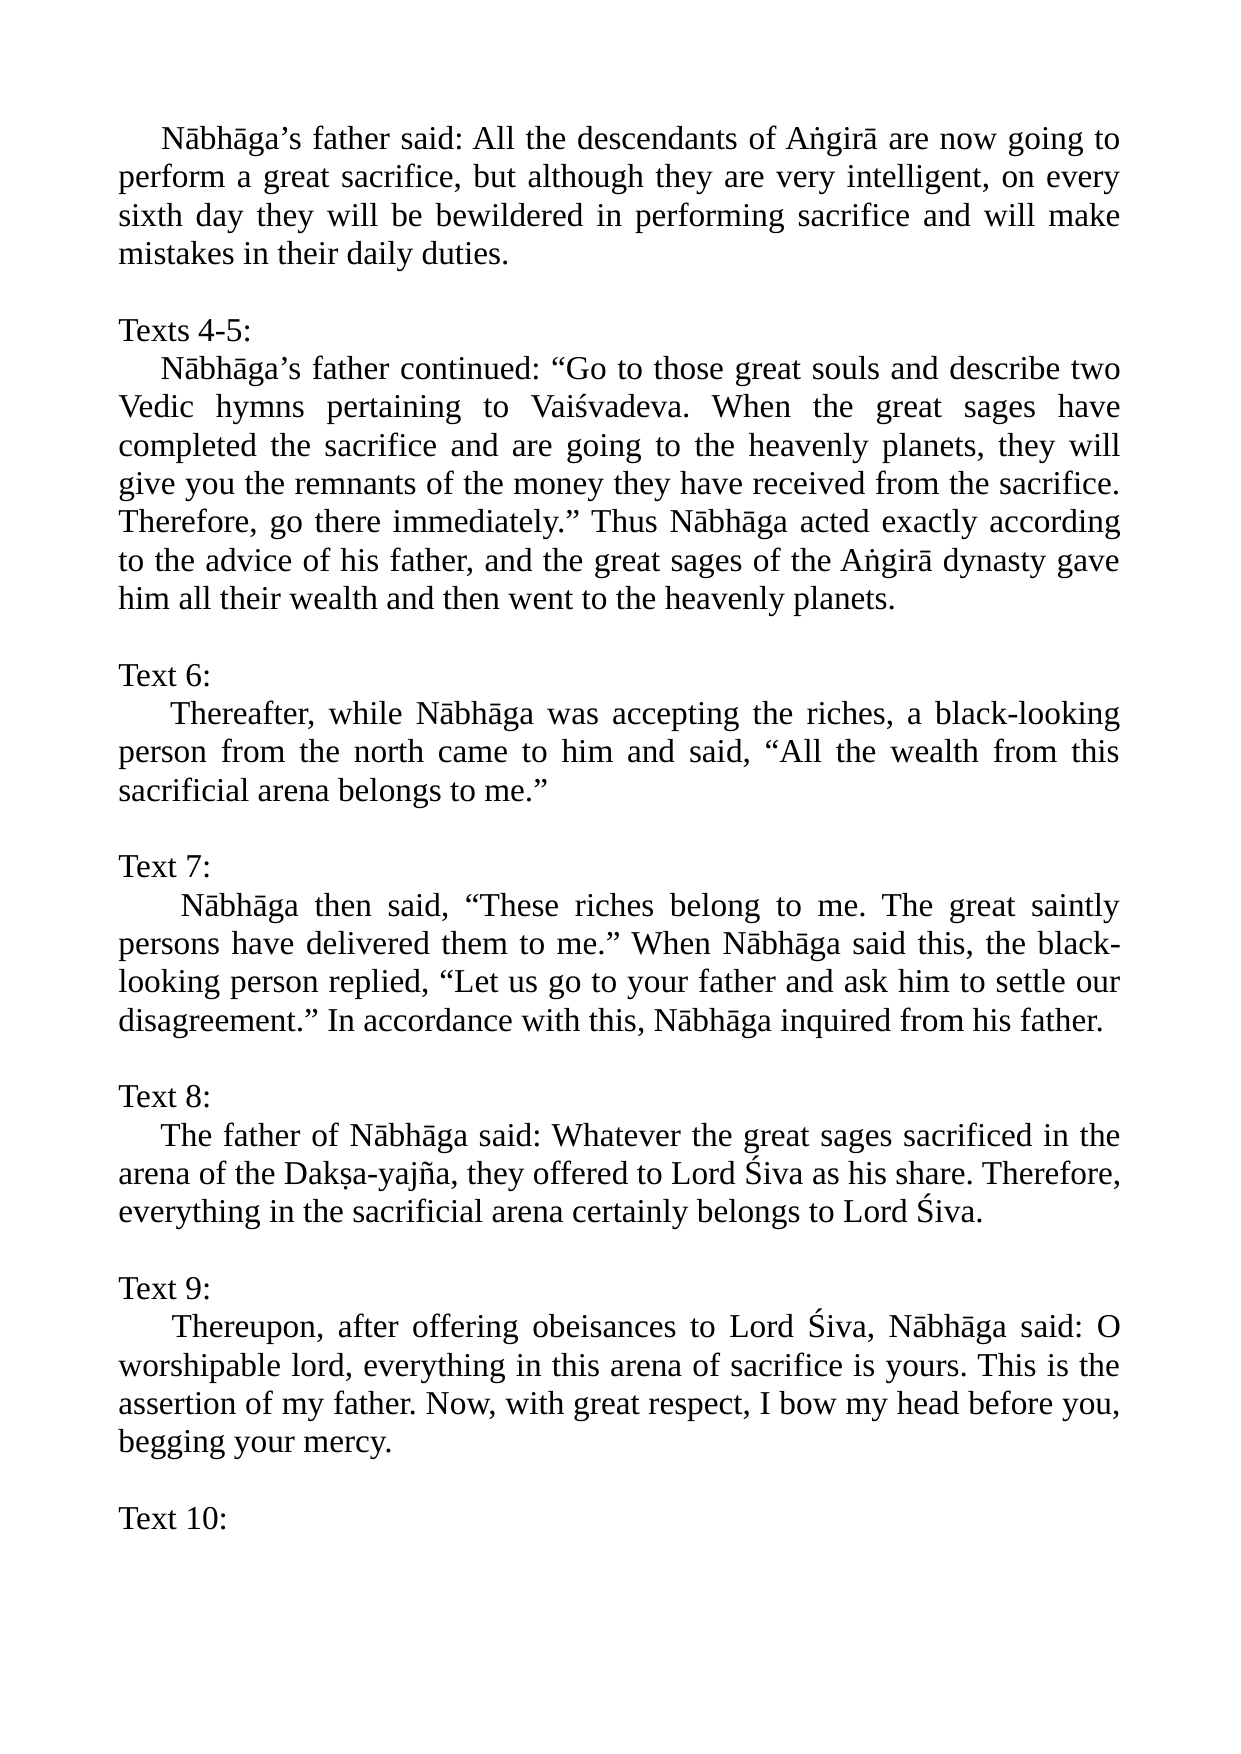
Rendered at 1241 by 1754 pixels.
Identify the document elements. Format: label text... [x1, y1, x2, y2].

text Texts 4-5: [118, 310, 1122, 348]
text Nābhāga’s father said: All the descendants of Aṅgirā are now going to perform a great sacrifice, but although they are very intelligent, on every sixth day they will be bewildered in performing sacrifice and will make mistakes in their daily duties. [118, 118, 1122, 271]
text Text 6: [118, 655, 1122, 693]
text Thereupon, after offering obeisances to Lord Śiva, Nābhāga said: O worshipable lord, everything in this arena of sacrifice is yours. This is the assertion of my father. Now, with great respect, I bow my head before you, begging your mercy. [118, 1306, 1122, 1460]
text The father of Nābhāga said: Whatever the great sages sacrificed in the arena of the Dakṣa-yajña, they offered to Lord Śiva as his share. Therefore, everything in the sacrificial arena certainly belongs to Lord Śiva. [118, 1115, 1122, 1230]
text Text 10: [118, 1498, 1122, 1536]
text Text 7: [118, 846, 1122, 885]
text Text 9: [118, 1268, 1122, 1306]
text Nābhāga’s father continued: “Go to those great souls and describe two Vedic hymns pertaining to Vaiśvadeva. When the great sages have completed the sacrifice and are going to the heavenly planets, they will give you the remnants of the money they have received from the sacrifice. Therefore, go there immediately.” Thus Nābhāga acted exactly according to the advice of his father, and the great sages of the Aṅgirā dynasty gave him all their wealth and then went to the heavenly planets. [118, 348, 1122, 616]
text Nābhāga then said, “These riches belong to me. The great saintly persons have delivered them to me.” When Nābhāga said this, the black-looking person replied, “Let us go to your father and ask him to settle our disagreement.” In accordance with this, Nābhāga inquired from his father. [118, 885, 1122, 1038]
text Text 8: [118, 1076, 1122, 1115]
text Thereafter, while Nābhāga was accepting the riches, a black-looking person from the north came to him and said, “All the wealth from this sacrificial arena belongs to me.” [118, 693, 1122, 808]
